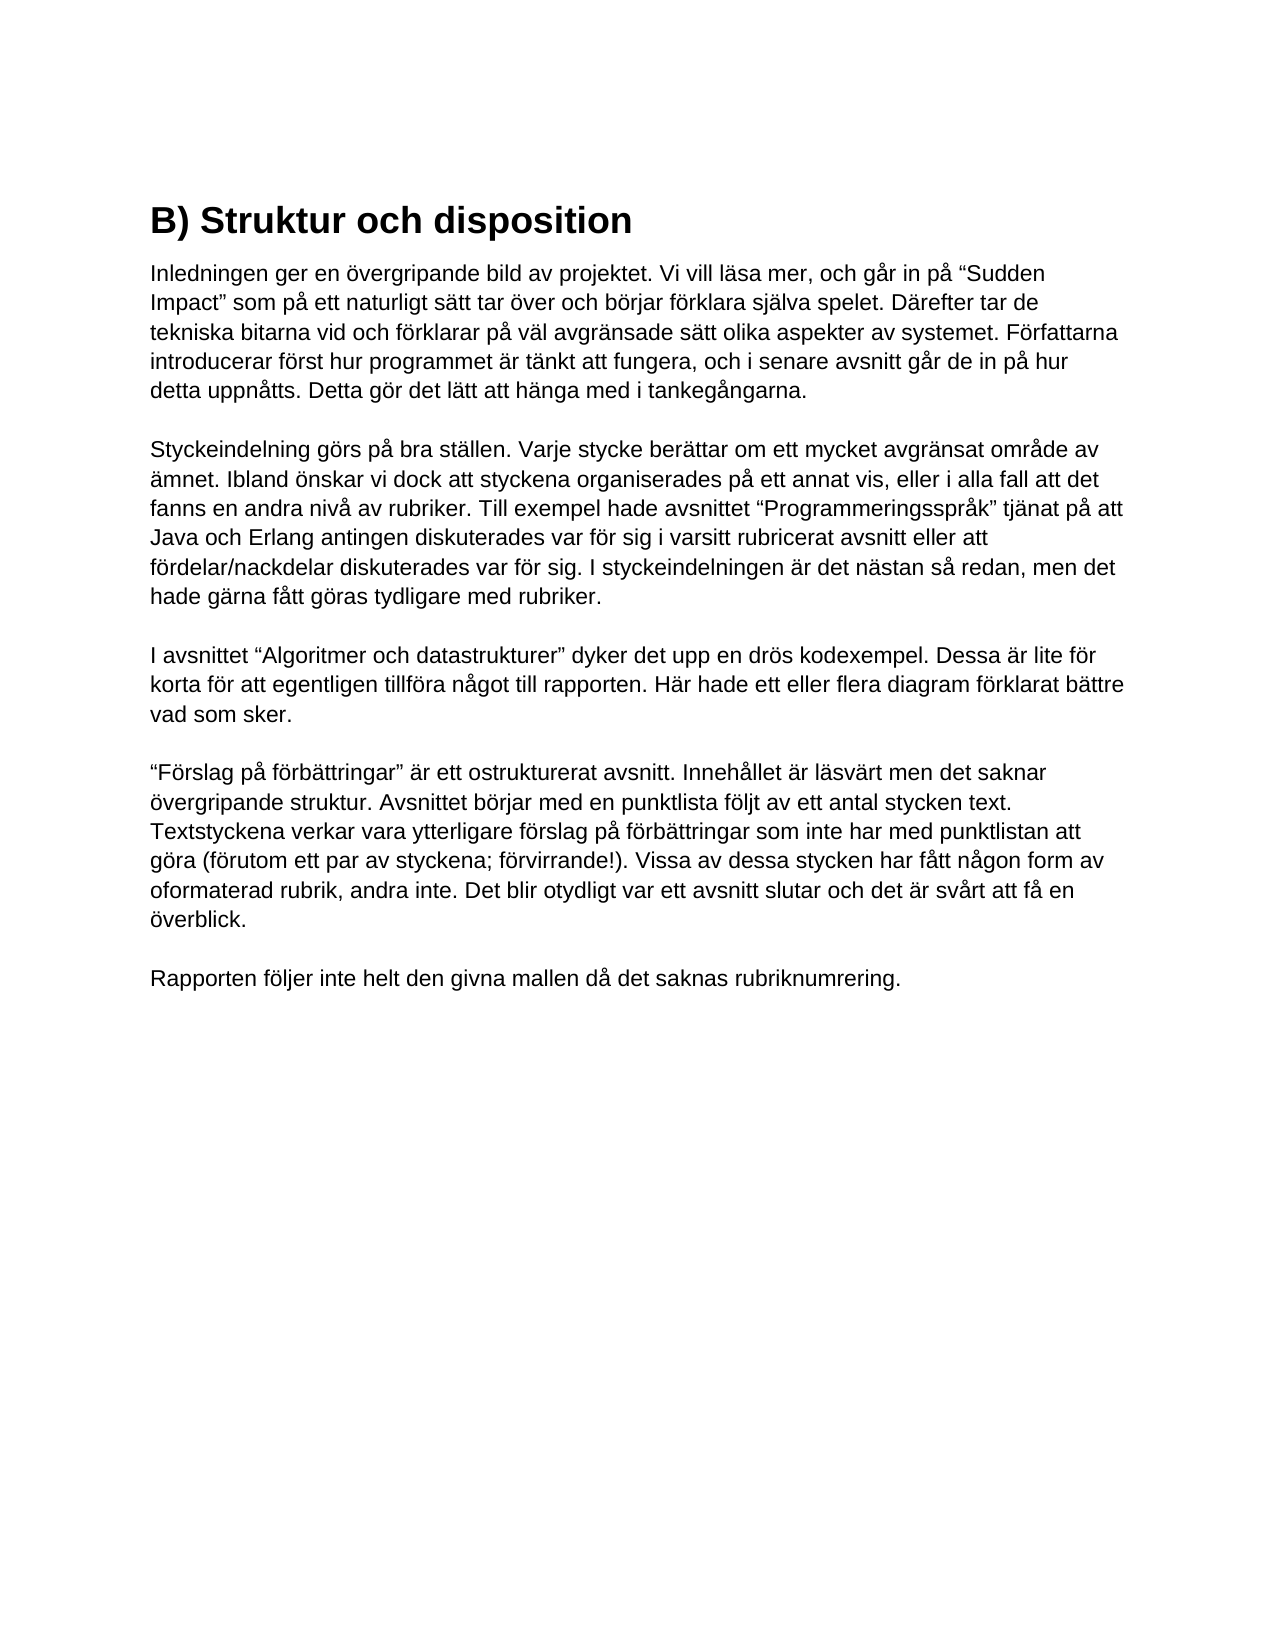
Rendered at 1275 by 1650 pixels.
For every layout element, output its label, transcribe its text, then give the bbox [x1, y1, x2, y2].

text “Förslag på förbättringar” är ett ostrukturerat avsnitt. Innehållet är läsvärt men det saknar övergripande struktur. Avsnittet börjar med en punktlista följt av ett antal stycken text. Textstyckena verkar vara ytterligare förslag på förbättringar som inte har med punktlistan att göra (förutom ett par av styckena; förvirrande!). Vissa av dessa stycken har fått någon form av oformaterad rubrik, andra inte. Det blir otydligt var ett avsnitt slutar och det är svårt att få en överblick. [150, 760, 1125, 932]
text Styckeindelning görs på bra ställen. Varje stycke berättar om ett mycket avgränsat område av ämnet. Ibland önskar vi dock att styckena organiserades på ett annat vis, eller i alla fall att det fanns en andra nivå av rubriker. Till exempel hade avsnittet “Programmeringsspråk” tjänat på att Java och Erlang antingen diskuterades var för sig i varsitt rubricerat avsnitt eller att fördelar/nackdelar diskuterades var för sig. I styckeindelningen är det nästan så redan, men det hade gärna fått göras tydligare med rubriker. [150, 437, 1125, 609]
text I avsnittet “Algoritmer och datastrukturer” dyker det upp en drös kodexempel. Dessa är lite för korta för att egentligen tillföra något till rapporten. Här hade ett eller flera diagram förklarat bättre vad som sker. [150, 642, 1125, 727]
text Inledningen ger en övergripande bild av projektet. Vi vill läsa mer, och går in på “Sudden Impact” som på ett naturligt sätt tar över och börjar förklara själva spelet. Därefter tar de tekniska bitarna vid och förklarar på väl avgränsade sätt olika aspekter av systemet. Författarna introducerar först hur programmet är tänkt att fungera, och i senare avsnitt går de in på hur detta uppnåtts. Detta gör det lätt att hänga med i tankegångarna. [150, 261, 1125, 404]
text Rapporten följer inte helt den givna mallen då det saknas rubriknumrering. [150, 966, 1125, 991]
subtitle B) Struktur och disposition [150, 200, 1125, 242]
